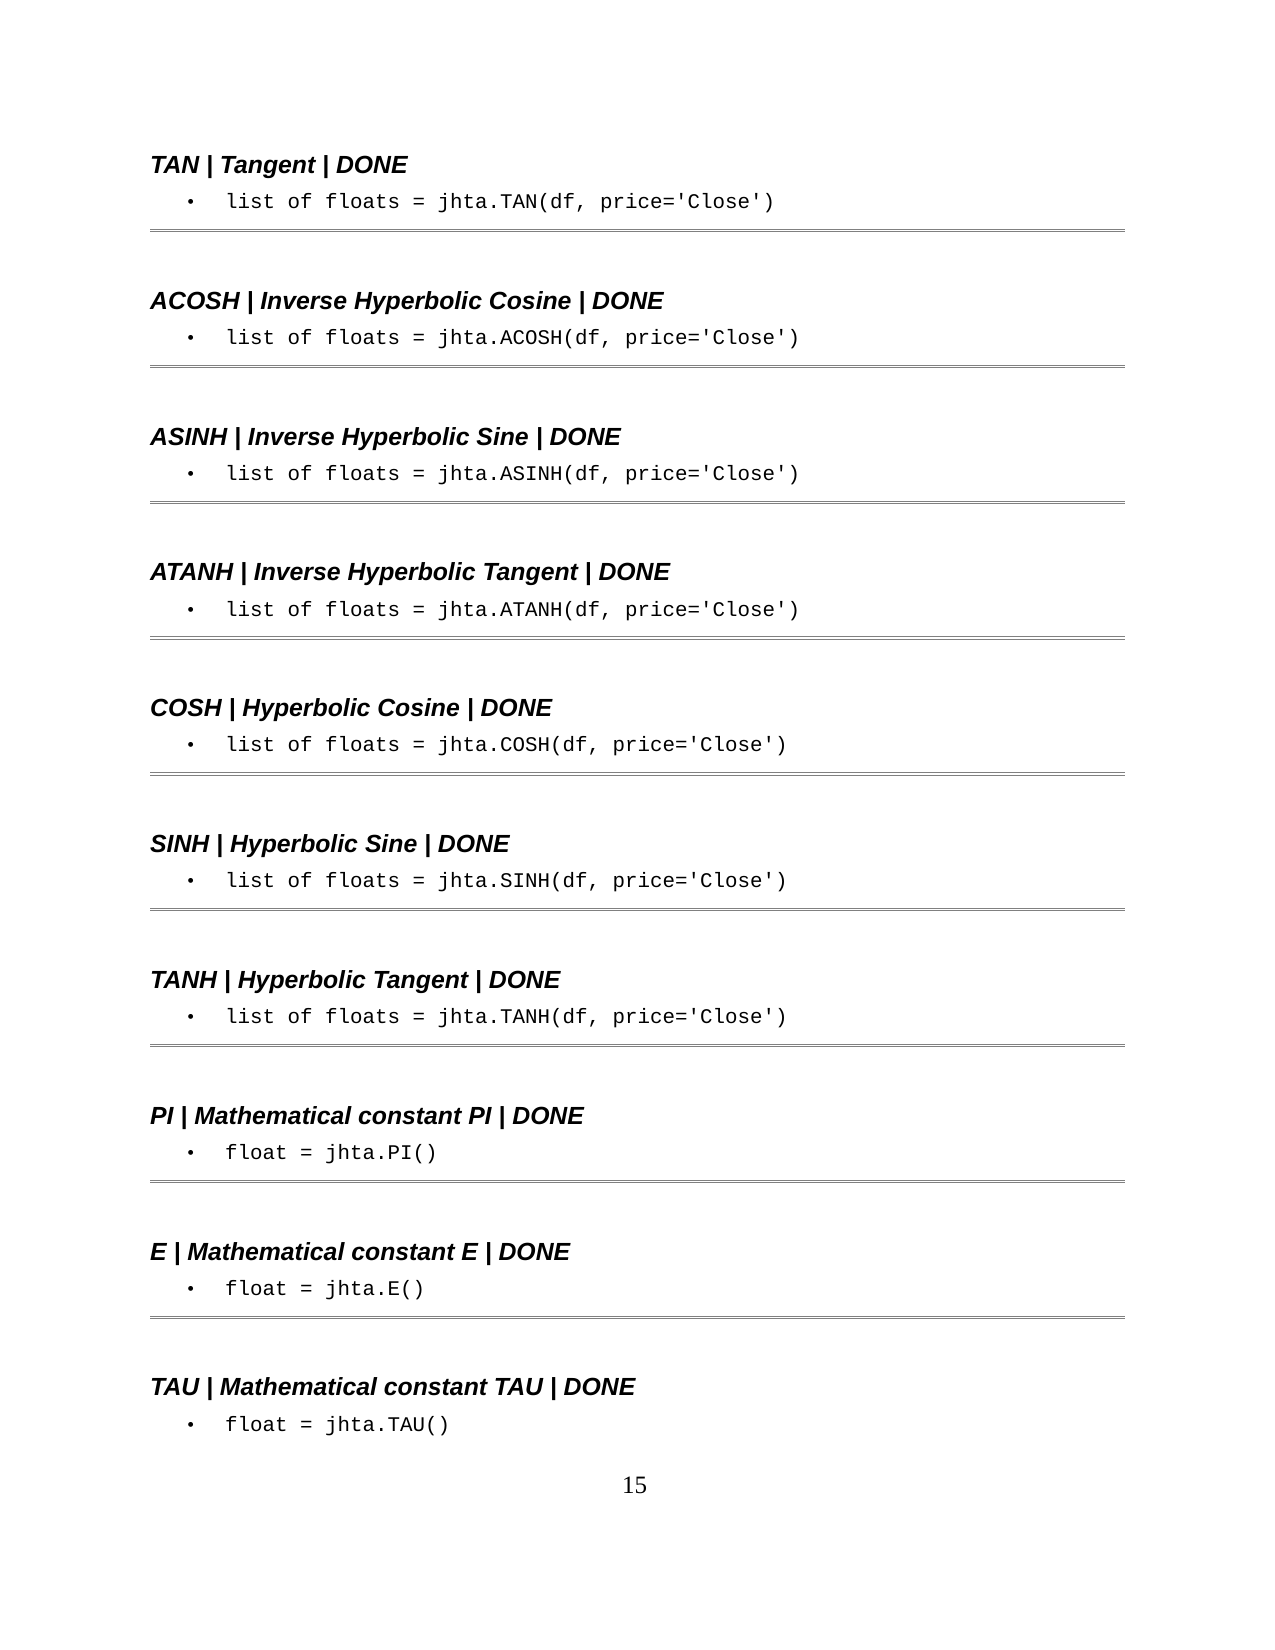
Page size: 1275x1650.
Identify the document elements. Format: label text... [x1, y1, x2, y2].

list list of floats = jhta.TANH(df, price='Close') [187, 1006, 1125, 1030]
list float = jhta.E() [187, 1278, 1125, 1301]
subtitle SINH | Hyperbolic Sine | DONE [150, 829, 1125, 858]
list list of floats = jhta.SINH(df, price='Close') [187, 870, 1125, 894]
subtitle ATANH | Inverse Hyperbolic Tangent | DONE [150, 557, 1125, 586]
list float = jhta.TAU() [187, 1413, 1125, 1437]
subtitle E | Mathematical constant E | DONE [150, 1237, 1125, 1265]
subtitle TAU | Mathematical constant TAU | DONE [150, 1372, 1125, 1401]
subtitle PI | Mathematical constant PI | DONE [150, 1101, 1125, 1129]
subtitle TANH | Hyperbolic Tangent | DONE [150, 965, 1125, 993]
subtitle COSH | Hyperbolic Cosine | DONE [150, 693, 1125, 722]
list float = jhta.PI() [187, 1142, 1125, 1166]
list list of floats = jhta.TAN(df, price='Close') [187, 191, 1125, 215]
subtitle ASINH | Inverse Hyperbolic Sine | DONE [150, 422, 1125, 450]
list list of floats = jhta.ASINH(df, price='Close') [187, 463, 1125, 486]
list list of floats = jhta.COSH(df, price='Close') [187, 734, 1125, 758]
subtitle ACOSH | Inverse Hyperbolic Cosine | DONE [150, 286, 1125, 314]
subtitle TAN | Tangent | DONE [150, 150, 1125, 178]
list list of floats = jhta.ACOSH(df, price='Close') [187, 327, 1125, 351]
list list of floats = jhta.ATANH(df, price='Close') [187, 598, 1125, 622]
